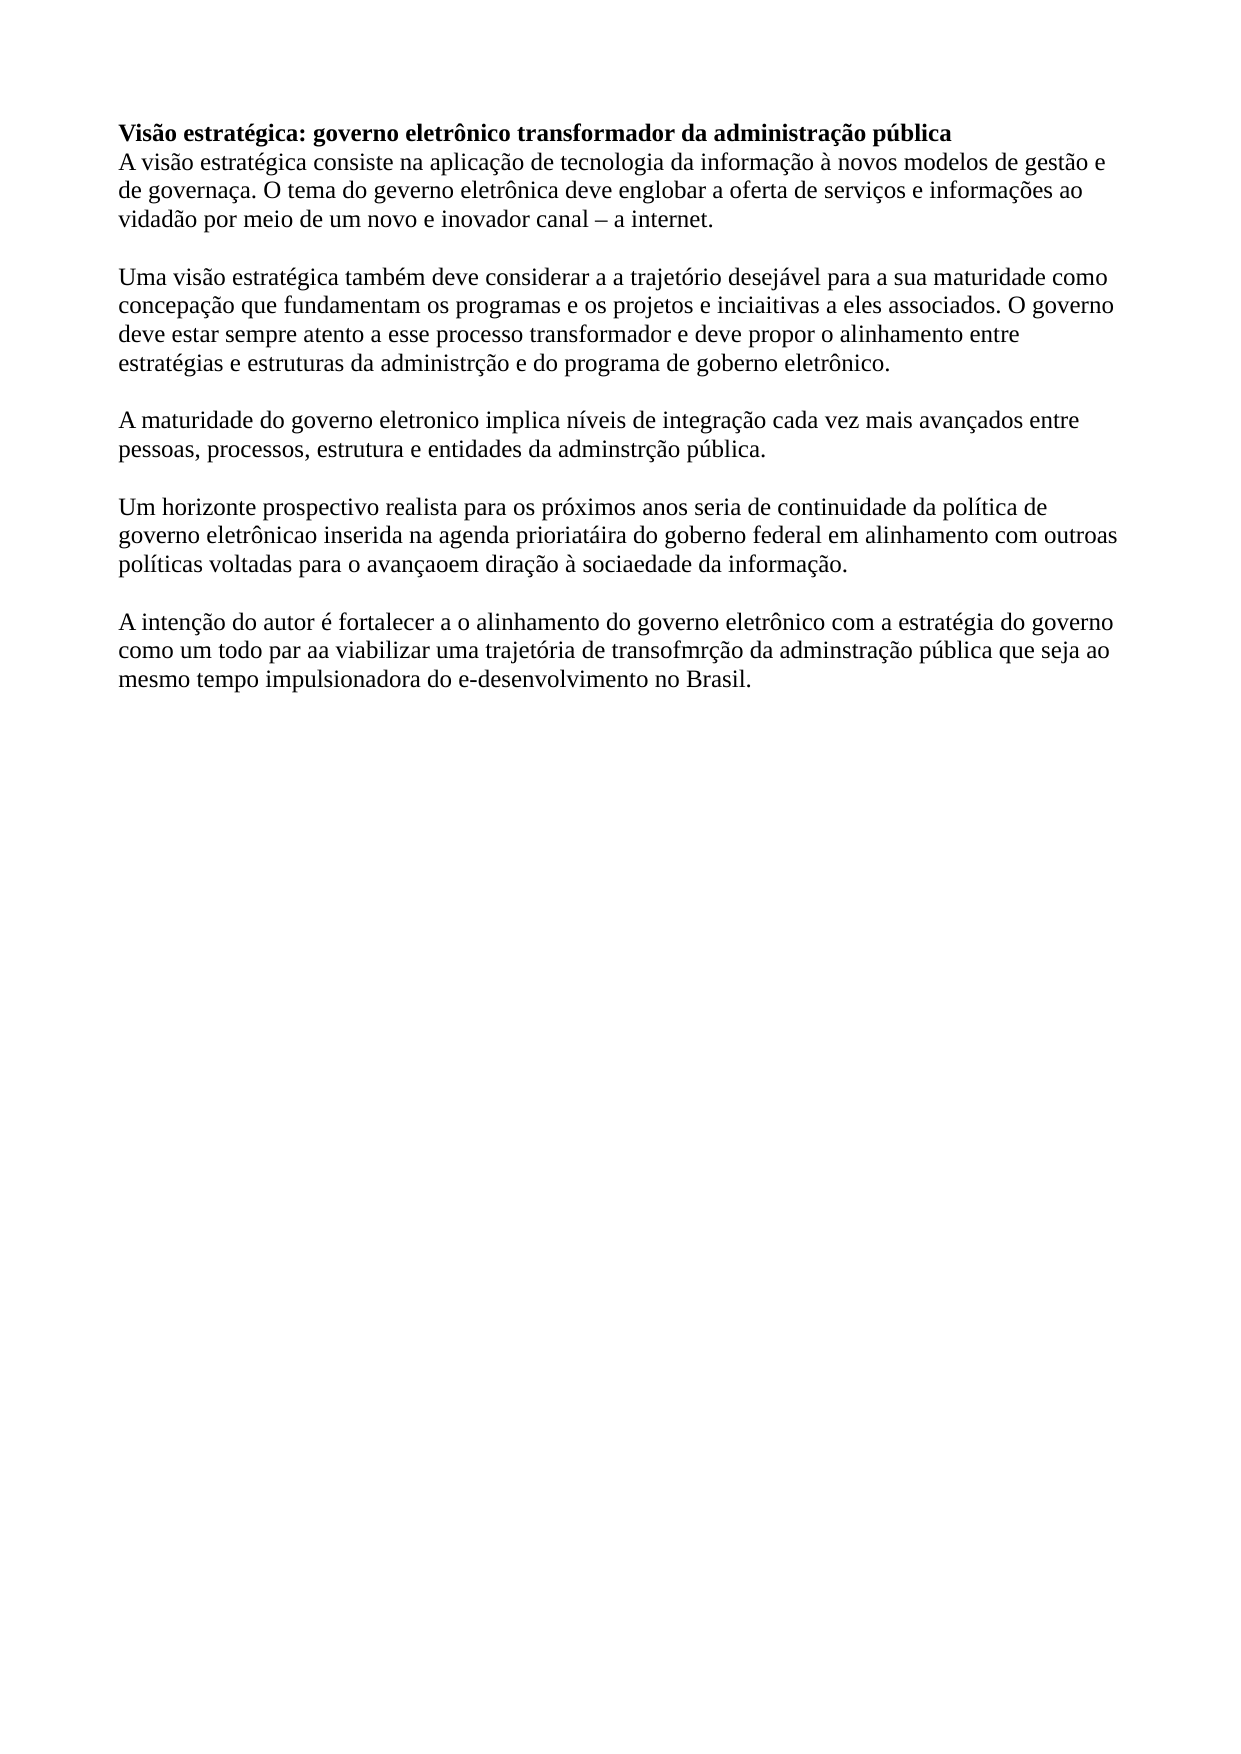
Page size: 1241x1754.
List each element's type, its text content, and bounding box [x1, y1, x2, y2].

text A visão estratégica consiste na aplicação de tecnologia da informação à novos modelos de gestão e de governaça. O tema do geverno eletrônica deve englobar a oferta de serviços e informações ao vidadão por meio de um novo e inovador canal – a internet. [118, 147, 1122, 233]
text A maturidade do governo eletronico implica níveis de integração cada vez mais avançados entre pessoas, processos, estrutura e entidades da adminstrção pública. [118, 406, 1122, 463]
text Um horizonte prospectivo realista para os próximos anos seria de continuidade da política de governo eletrônicao inserida na agenda prioriatáira do goberno federal em alinhamento com outroas políticas voltadas para o avançaoem diração à sociaedade da informação. [118, 492, 1122, 578]
text Uma visão estratégica também deve considerar a a trajetório desejável para a sua maturidade como concepação que fundamentam os programas e os projetos e inciaitivas a eles associados. O governo deve estar sempre atento a esse processo transformador e deve propor o alinhamento entre estratégias e estruturas da administrção e do programa de goberno eletrônico. [118, 262, 1122, 377]
text Visão estratégica: governo eletrônico transformador da administração pública [118, 118, 1122, 147]
text A intenção do autor é fortalecer a o alinhamento do governo eletrônico com a estratégia do governo como um todo par aa viabilizar uma trajetória de transofmrção da adminstração pública que seja ao mesmo tempo impulsionadora do e-desenvolvimento no Brasil. [118, 607, 1122, 693]
